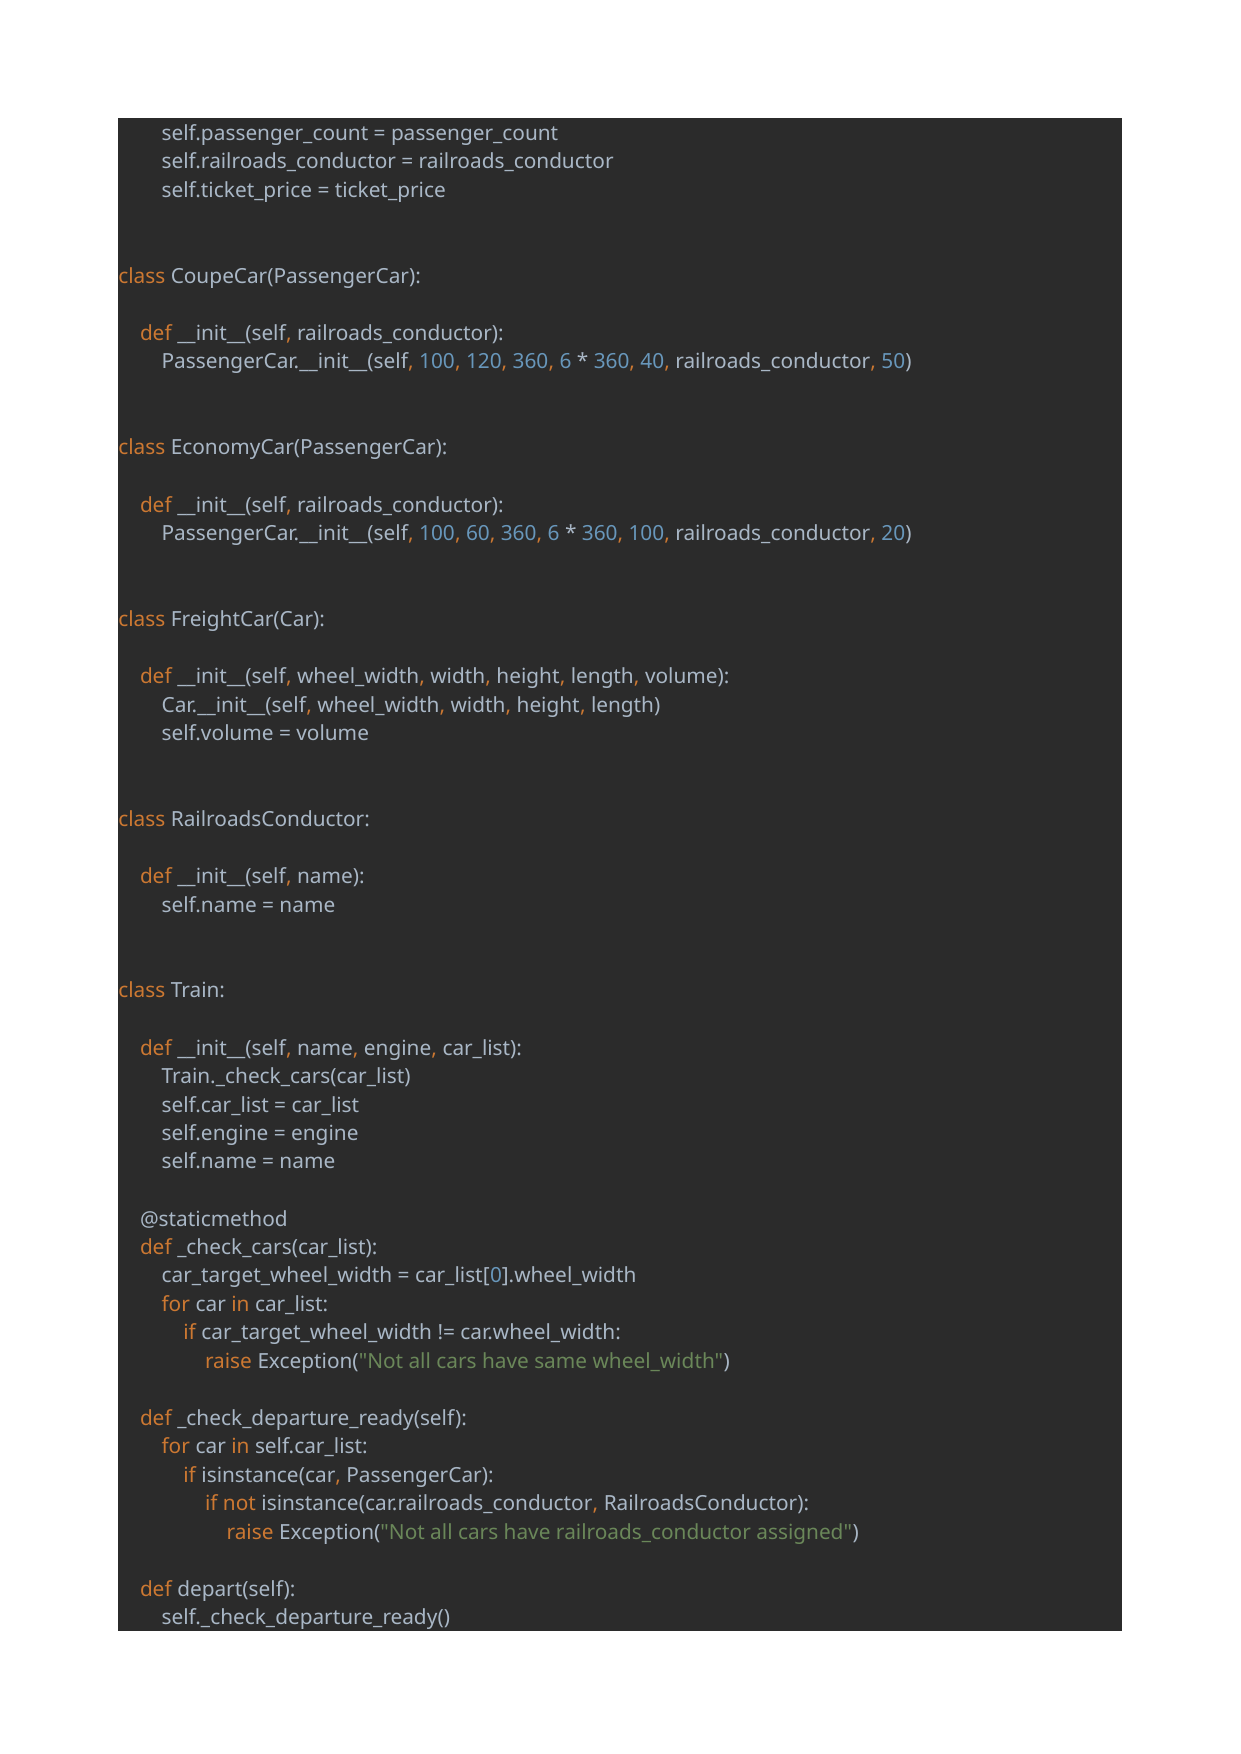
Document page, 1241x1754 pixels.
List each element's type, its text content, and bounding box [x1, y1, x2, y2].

text self.passenger_count = passenger_count self.railroads_conductor = railroads_conductor self.ticket_price = ticket_price class CoupeCar(PassengerCar): def __init__(self, railroads_conductor): PassengerCar.__init__(self, 100, 120, 360, 6 * 360, 40, railroads_conductor, 50) class EconomyCar(PassengerCar): def __init__(self, railroads_conductor): PassengerCar.__init__(self, 100, 60, 360, 6 * 360, 100, railroads_conductor, 20) class FreightCar(Car): def __init__(self, wheel_width, width, height, length, volume): Car.__init__(self, wheel_width, width, height, length) self.volume = volume class RailroadsConductor: def __init__(self, name): self.name = name class Train: def __init__(self, name, engine, car_list): Train._check_cars(car_list) self.car_list = car_list self.engine = engine self.name = name @staticmethod def _check_cars(car_list): car_target_wheel_width = car_list[0].wheel_width for car in car_list: if car_target_wheel_width != car.wheel_width: raise Exception("Not all cars have same wheel_width") def _check_departure_ready(self): for car in self.car_list: if isinstance(car, PassengerCar): if not isinstance(car.railroads_conductor, RailroadsConductor): raise Exception("Not all cars have railroads_conductor assigned") def depart(self): self._check_departure_ready() [118, 118, 1122, 1631]
